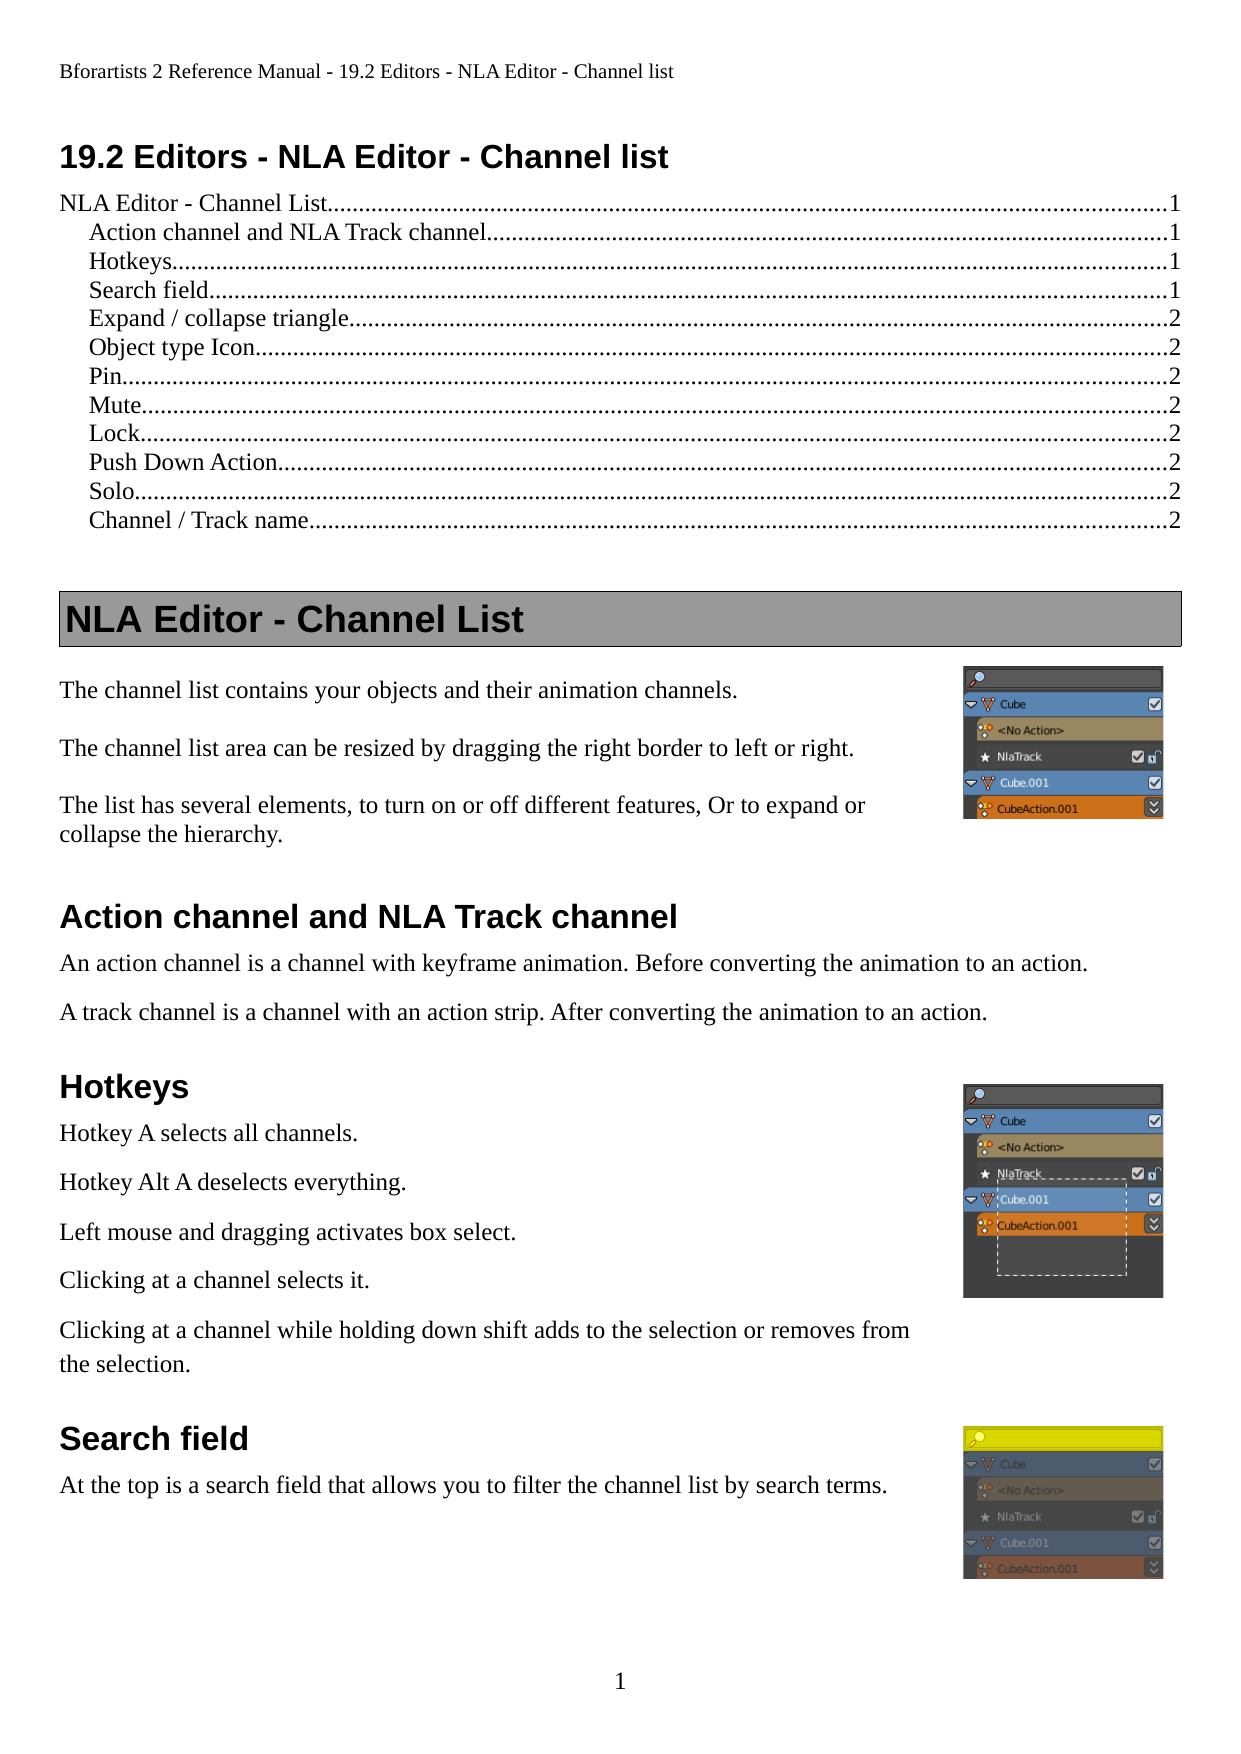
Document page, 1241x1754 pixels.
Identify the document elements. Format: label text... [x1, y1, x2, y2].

text Action channel and NLA Track channel 1 [88, 217, 1181, 246]
text The channel list contains your objects and their animation channels. [59, 675, 963, 704]
table_header NLA Editor - Channel List [60, 592, 1181, 646]
text The list has several elements, to turn on or off different features, Or to expand or collapse the hierarchy. [59, 790, 1181, 848]
text Left mouse and dragging activates box select. [59, 1217, 963, 1245]
subtitle Action channel and NLA Track channel [59, 897, 1181, 936]
subtitle Search field [59, 1419, 1181, 1458]
text Pin 2 [88, 361, 1181, 390]
subtitle 19.2 Editors - NLA Editor - Channel list [59, 138, 1181, 176]
picture [963, 1426, 1164, 1579]
text At the top is a search field that allows you to filter the channel list by search terms. [59, 1470, 963, 1499]
text The channel list area can be resized by dragging the right border to left or right. [59, 733, 963, 761]
subtitle Hotkeys [59, 1067, 1181, 1106]
picture [963, 666, 1164, 819]
text Lock 2 [88, 418, 1181, 447]
text Object type Icon 2 [88, 332, 1181, 361]
text Push Down Action 2 [88, 447, 1181, 476]
text Expand / collapse triangle 2 [88, 303, 1181, 332]
text Solo 2 [88, 476, 1181, 505]
text Channel / Track name 2 [88, 505, 1181, 533]
picture [963, 1084, 1164, 1298]
text NLA Editor - Channel List 1 [59, 188, 1181, 217]
text Clicking at a channel selects it. [59, 1266, 963, 1294]
text Hotkey A selects all channels. [59, 1118, 963, 1147]
text A track channel is a channel with an action strip. After converting the animation to an action. [59, 997, 1181, 1026]
text An action channel is a channel with keyframe animation. Before converting the animation to an action. [59, 948, 1181, 977]
text Mute 2 [88, 390, 1181, 418]
text Hotkey Alt A deselects everything. [59, 1167, 963, 1196]
text Hotkeys 1 [88, 246, 1181, 275]
text Search field 1 [88, 275, 1181, 303]
text Clicking at a channel while holding down shift adds to the selection or removes from the selection. [59, 1315, 1181, 1378]
